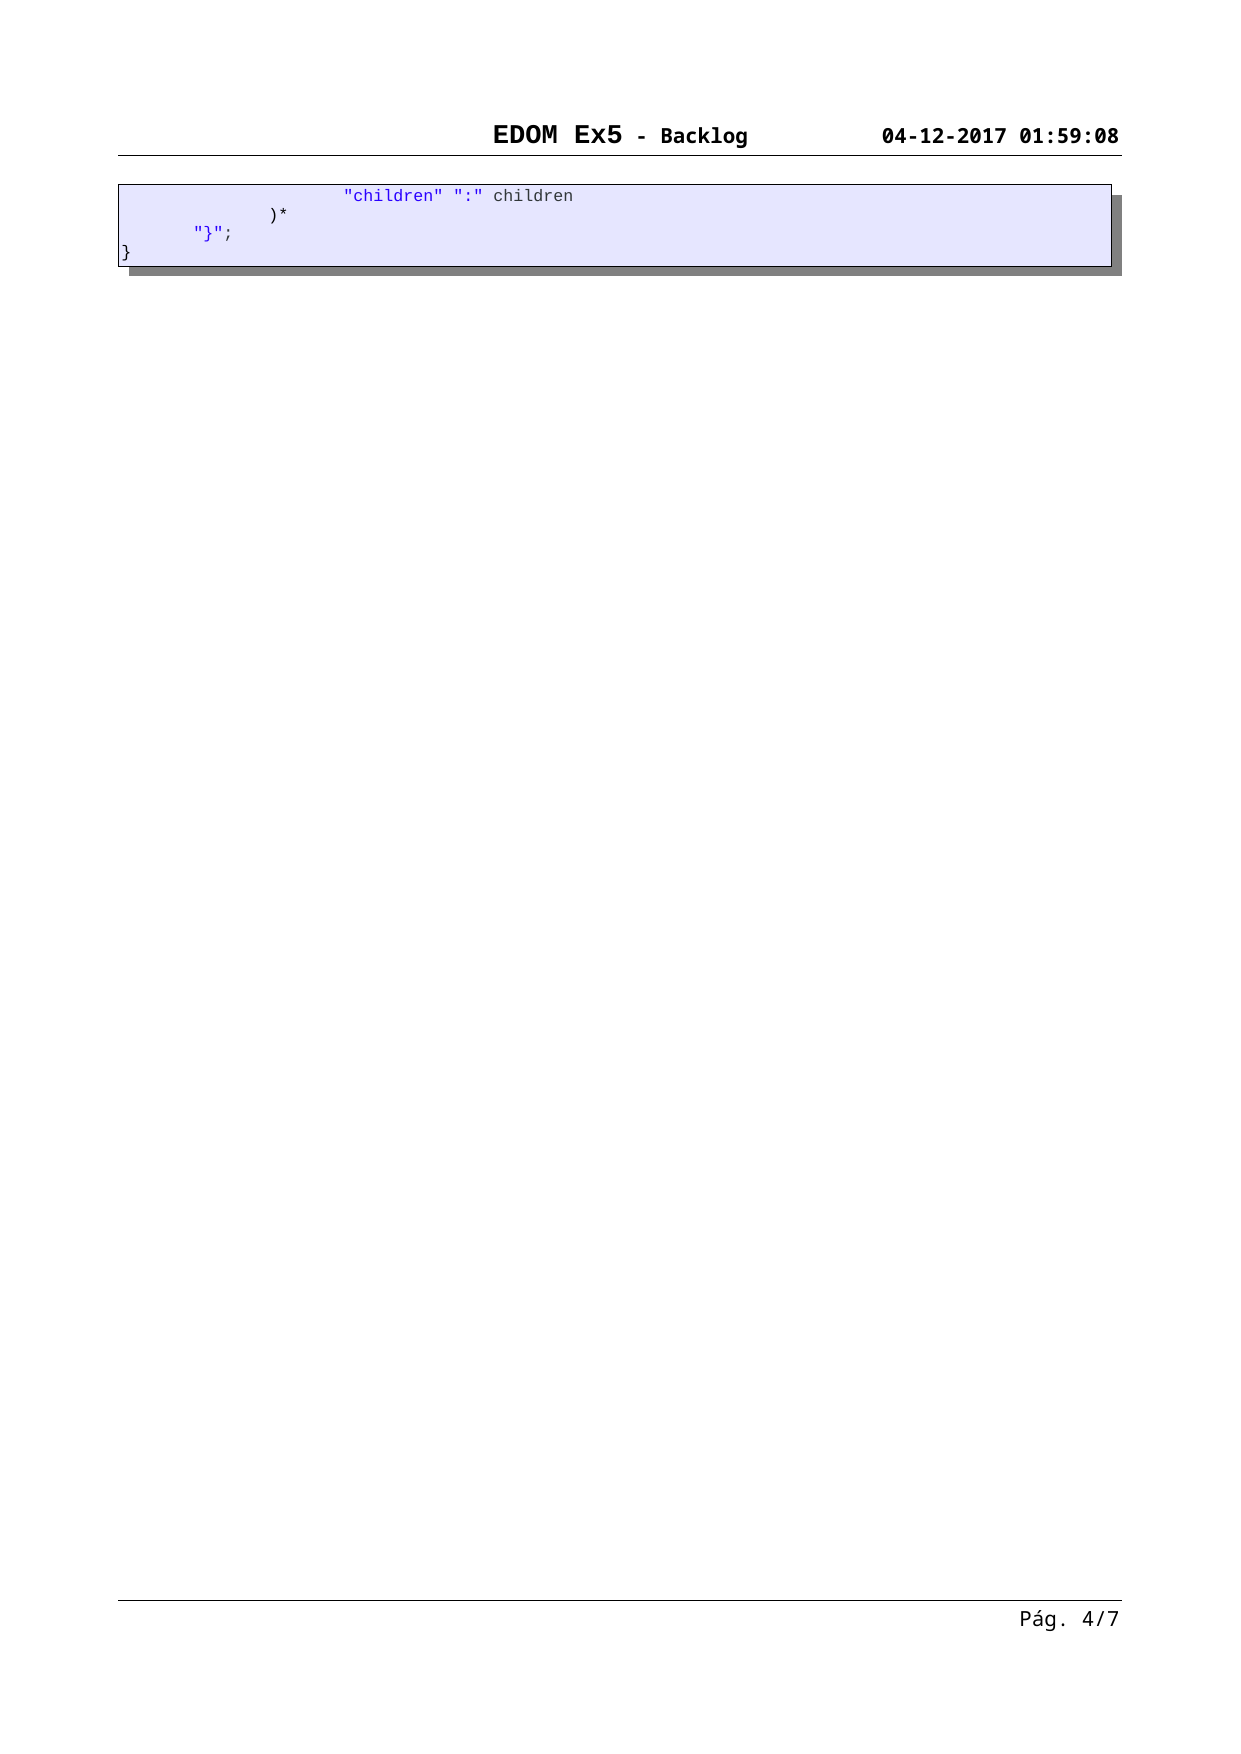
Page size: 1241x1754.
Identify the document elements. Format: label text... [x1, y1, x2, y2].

text "}"; [119, 222, 1111, 241]
text )* [119, 203, 1111, 222]
text } [119, 241, 1111, 266]
text "children" ":" children [119, 185, 1111, 203]
